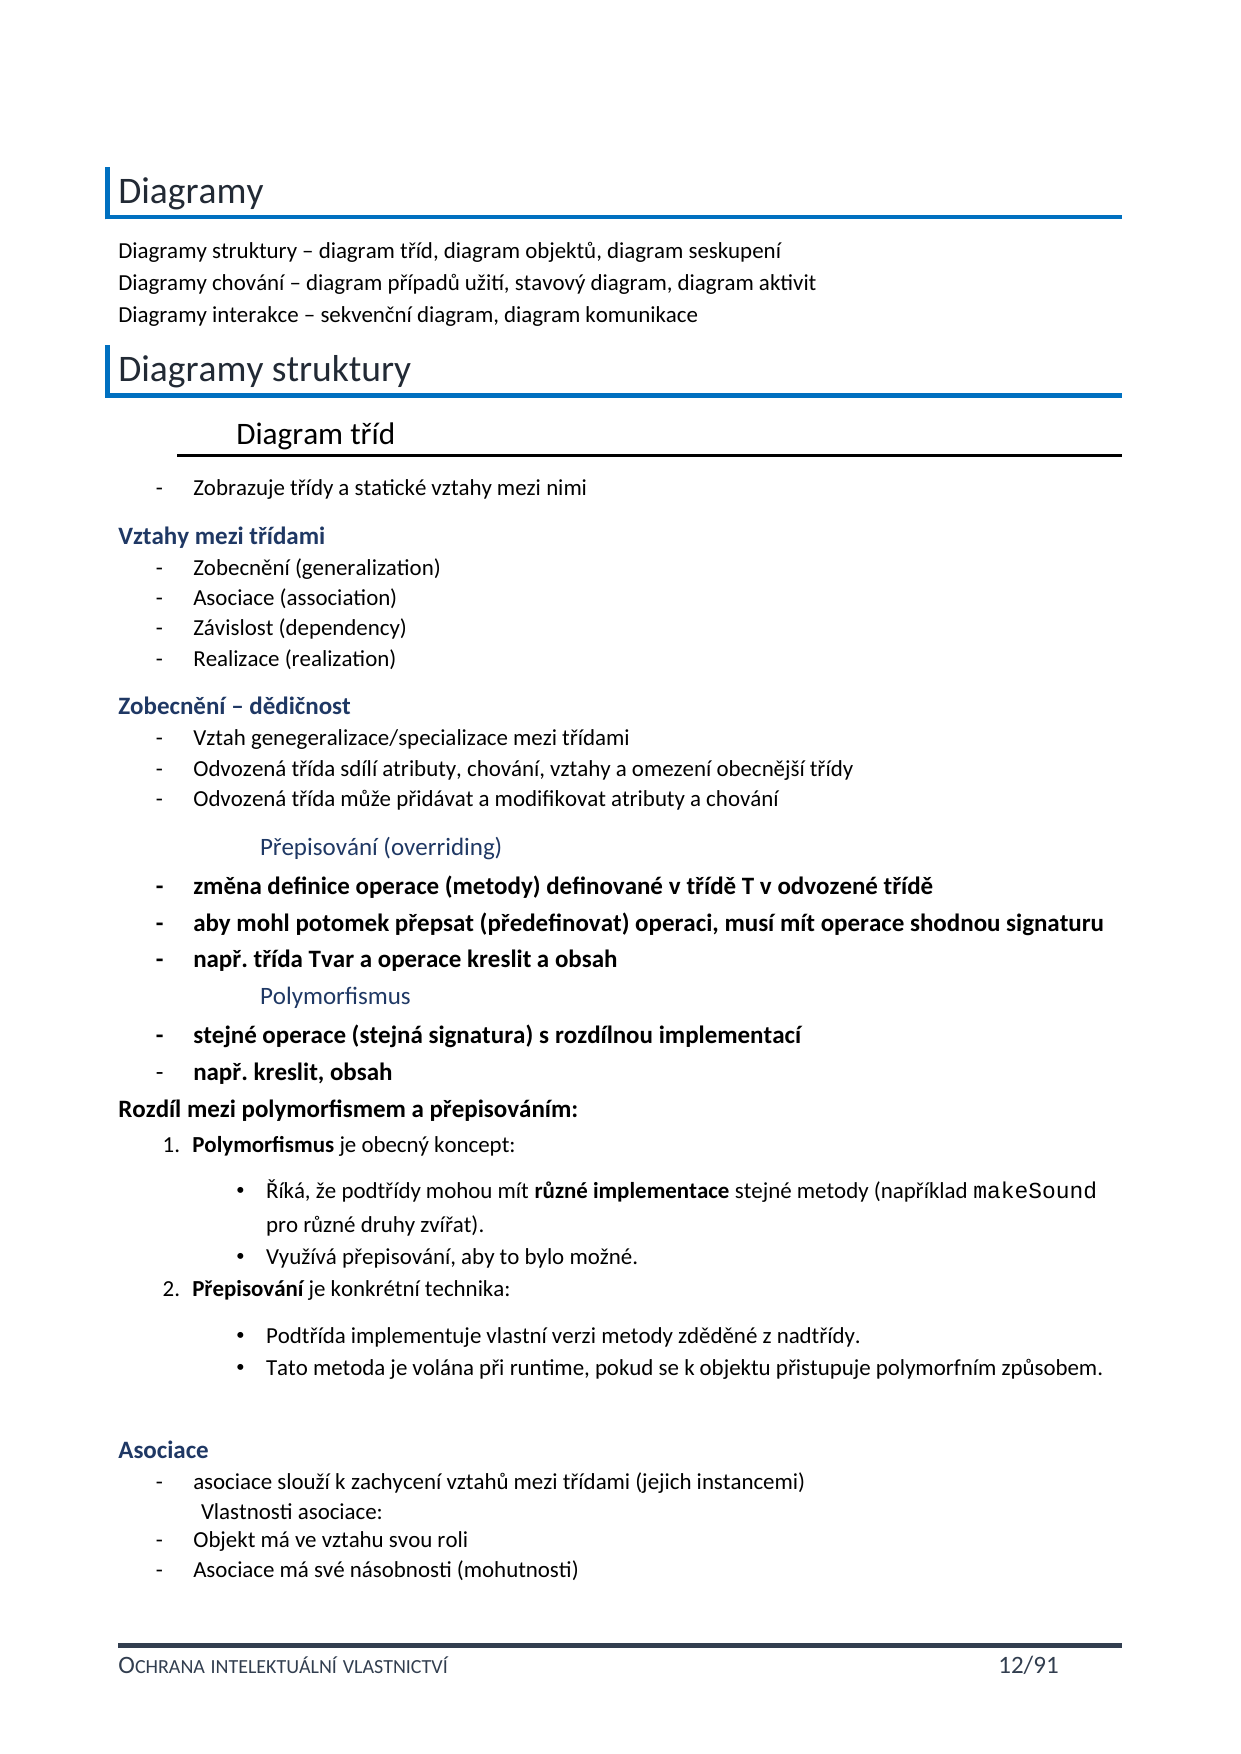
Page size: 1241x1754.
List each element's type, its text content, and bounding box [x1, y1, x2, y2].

list Vztah genegeralizace/specializace mezi třídami [156, 723, 1122, 751]
list Odvozená třída sdílí atributy, chování, vztahy a omezení obecnější třídy [156, 754, 1122, 782]
list Přepisování je konkrétní technika: [162, 1274, 1122, 1302]
list Říká, že podtřídy mohou mít různé implementace stejné metody (například makeSound pro různé druhy zvířat). [236, 1176, 1122, 1238]
subtitle Rozdíl mezi polymorfismem a přepisováním: [118, 1093, 1122, 1123]
subtitle Zobecnění – dědičnost [118, 691, 1122, 721]
list Podtřída implementuje vlastní verzi metody zděděné z nadtřídy. [236, 1321, 1122, 1349]
list asociace slouží k zachycení vztahů mezi třídami (jejich instancemi) [156, 1467, 1122, 1495]
text Vlastnosti asociace: [201, 1497, 1122, 1525]
list stejné operace (stejná signatura) s rozdílnou implementací [156, 1019, 1122, 1050]
list např. kreslit, obsah [156, 1056, 1122, 1087]
list aby mohl potomek přepsat (předefinovat) operaci, musí mít operace shodnou signaturu [156, 907, 1122, 937]
list Tato metoda je volána při runtime, pokud se k objektu přistupuje polymorfním způsobem. [236, 1353, 1122, 1381]
list změna definice operace (metody) definované v třídě T v odvozené třídě [156, 870, 1122, 900]
subtitle Diagramy struktury [110, 345, 1122, 393]
subtitle Diagramy [110, 167, 1122, 215]
list Asociace má své násobnosti (mohutnosti) [156, 1556, 1122, 1583]
list Využívá přepisování, aby to bylo možné. [236, 1242, 1122, 1270]
list Odvozená třída může přidávat a modifikovat atributy a chování [156, 784, 1122, 812]
subtitle Přepisování (overriding) [189, 831, 1122, 861]
list Polymorfismus je obecný koncept: [162, 1130, 1122, 1158]
list Zobrazuje třídy a statické vztahy mezi nimi [156, 473, 1122, 501]
list např. třída Tvar a operace kreslit a obsah [156, 943, 1122, 974]
list Asociace (association) [156, 583, 1122, 611]
subtitle Asociace [118, 1434, 1122, 1465]
text Diagramy struktury – diagram tříd, diagram objektů, diagram seskupení [118, 236, 1122, 264]
list Závislost (dependency) [156, 613, 1122, 641]
subtitle Diagram tříd [177, 414, 1122, 454]
subtitle Polymorfismus [189, 980, 1122, 1011]
list Realizace (realization) [156, 644, 1122, 672]
text Diagramy chování – diagram případů užití, stavový diagram, diagram aktivit [118, 268, 1122, 296]
subtitle Vztahy mezi třídami [118, 520, 1122, 551]
list Zobecnění (generalization) [156, 553, 1122, 581]
list Objekt má ve vztahu svou roli [156, 1525, 1122, 1553]
text Diagramy interakce – sekvenční diagram, diagram komunikace [118, 300, 1122, 328]
